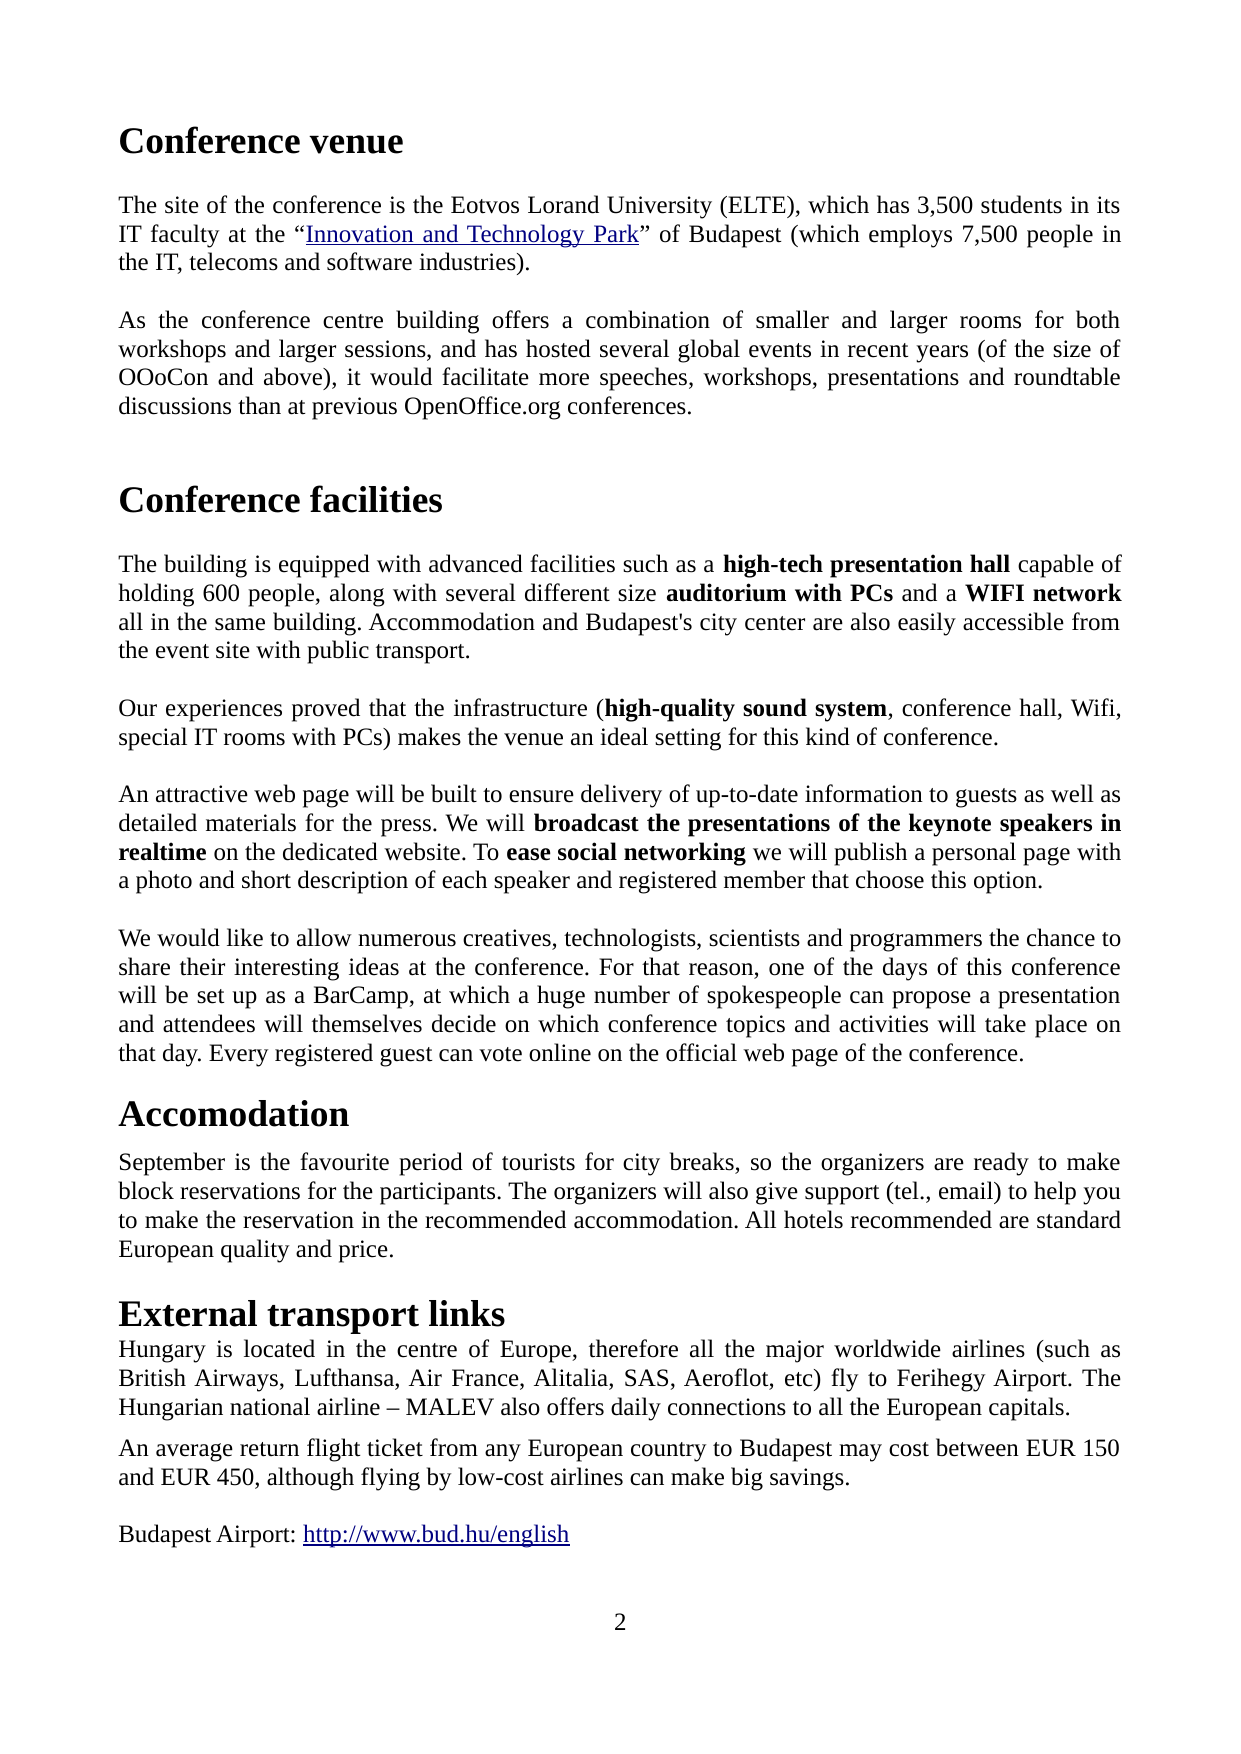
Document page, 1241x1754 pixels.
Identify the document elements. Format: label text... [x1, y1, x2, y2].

text Hungary is located in the centre of Europe, therefore all the major worldwide airlines (such as British Airways, Lufthansa, Air France, Alitalia, SAS, Aeroflot, etc) fly to Ferihegy Airport. The Hungarian national airline – MALEV also offers daily connections to all the European capitals. [118, 1334, 1122, 1421]
text September is the favourite period of tourists for city breaks, so the organizers are ready to make block reservations for the participants. The organizers will also give support (tel., email) to help you to make the reservation in the recommended accommodation. All hotels recommended are standard European quality and price. [118, 1147, 1122, 1262]
subtitle External transport links [118, 1291, 1122, 1334]
subtitle Conference facilities [118, 477, 1122, 521]
text The building is equipped with advanced facilities such as a high-tech presentation hall capable of holding 600 people, along with several different size auditorium with PCs and a WIFI network all in the same building. Accommodation and Budapest's city center are also easily accessible from the event site with public transport. [118, 549, 1122, 664]
text We would like to allow numerous creatives, technologists, scientists and programmers the chance to share their interesting ideas at the conference. For that reason, one of the days of this conference will be set up as a BarCamp, at which a huge number of spokespeople can propose a presentation and attendees will themselves decide on which conference topics and activities will take place on that day. Every registered guest can vote online on the official web page of the conference. [118, 923, 1122, 1067]
text An average return flight ticket from any European country to Budapest may cost between EUR 150 and EUR 450, although flying by low-cost airlines can make big savings. [118, 1433, 1122, 1491]
text The site of the conference is the Eotvos Lorand University (ELTE), which has 3,500 students in its IT faculty at the “Innovation and Technology Park” of Budapest (which employs 7,500 people in the IT, telecoms and software industries). [118, 190, 1122, 276]
subtitle Accomodation [118, 1092, 1122, 1135]
subtitle Conference venue [118, 118, 1122, 161]
text Budapest Airport: http://www.bud.hu/english [118, 1519, 1122, 1548]
text As the conference centre building offers a combination of smaller and larger rooms for both workshops and larger sessions, and has hosted several global events in recent years (of the size of OOoCon and above), it would facilitate more speeches, workshops, presentations and roundtable discussions than at previous OpenOffice.org conferences. [118, 305, 1122, 420]
text Our experiences proved that the infrastructure (high-quality sound system, conference hall, Wifi, special IT rooms with PCs) makes the venue an ideal setting for this kind of conference. [118, 693, 1122, 751]
text An attractive web page will be built to ensure delivery of up-to-date information to guests as well as detailed materials for the press. We will broadcast the presentations of the keynote speakers in realtime on the dedicated website. To ease social networking we will publish a personal page with a photo and short description of each speaker and registered member that choose this option. [118, 779, 1122, 894]
